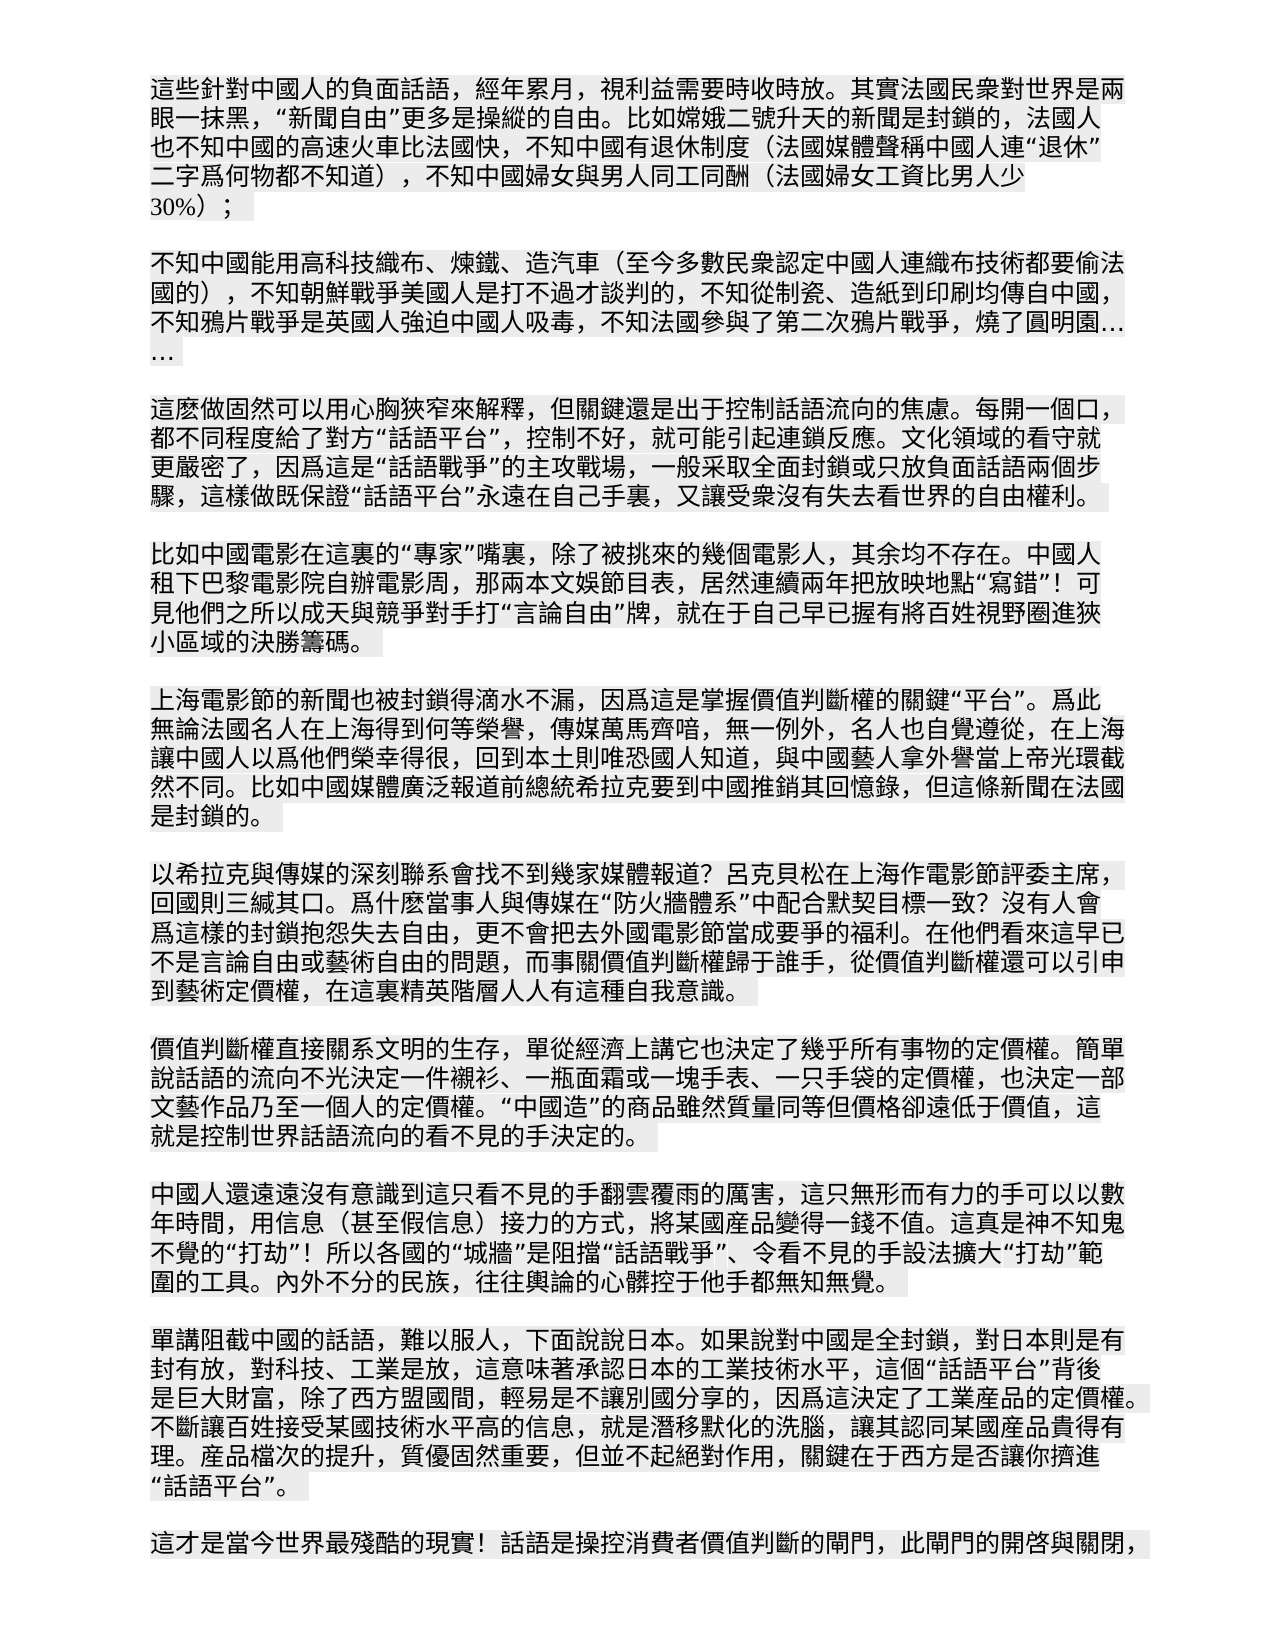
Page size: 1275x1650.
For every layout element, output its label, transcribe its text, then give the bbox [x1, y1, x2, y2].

text 转个贴，顺便推荐边芹的《被颠覆的文明》和《谁在导演世界》这两本书，也不知道台湾有没有出版？ 邊芹：話語的流向是一場精准謀劃的隱形戰爭 （話語的流向絕不是自發的，而是每一個節點都把控好的“人工渠”，是有意識的接力和傳遞過程，越是高叫“言論自由”的社會，監控機制越嚴密和隱秘；這也不是一場公平遊戲，而是從一開始就設計好了方向。構建自身和解構對手的“話語平台”兩者缺一不可；這裏面更不存在偶然，“從天而降的餡餅”無一例外都落在被挑中的人手裏；話語是現代戰爭的標准武器，話語流向事關國家與文明的生死存亡，像打仗一樣需要知己知彼，精心謀劃） 有人可能追問：西方世界似乎繞了一大圈來否定中華文明，這究竟能達到什麽目的？目的只有一個，就是占據文明制高點。占據了文明制高點，才能搶占道德高地。搶占文明制高點，就進入了所有謀略的中心：如何擁有話語權。 邊芹：話語的流向是一場精准謀劃的隱形戰爭 話語權的構建是精心操控的巨大工程，絕不是善良、公平心、開放、透明甚至自身的強盛就能拿到的。首先要占據制高點，才能控制話語的流向。一般人只看到話語權是國力和霸權的産物，而忽略它是一個精密的操縱系統。其實，技巧的核心就是話語的流向操縱于誰手。 而能否占住制高點，就在于文明的自信。當年侵略者靠兵艦火炮把我們幾千年建立的文明自信打掉，可見這個精神統治權是要抓到底的。文明的自信就像肢體的一部分，一旦被截掉，再生亦難，文明本身隨著自信的消失而消失，並非天方夜譚。中國人以爲就靠文明自身的品質，能長年維持這種自信，這樣想非常天真，在沒有惡意者的世界，是行得通的。 但不幸的是，近代中國遭遇了需要絕對精神統治權的征服者，他們並不只是擡高自己，還诋毀和抹殺別人。用並不誠實的手段刻意維持著文明自信，爲永遠占據文明制高點，提供了廣泛的民間認同，亦爲不擇手段把持話語權，最大限度地杜絕了民間的反感或不配合。 因爲奪取永久話語權並不是靠一種公正的權威，而是操縱的技巧：讓我的話語不受阻擋地流向你，而你的話語流不過來。目前這個世界所謂的“擁有話語權”，就是這麽回事。在這裏，制造認同是雙向的，構建文明自信是在拿掉了對手文明自信的基礎上實現的，使得話語的流向不但不受阻擋，反被欣然接受。 話語的流向是一場精准謀劃的戰爭。引一位法國漢學家的話說：中國在這場圖謀已久的戰爭中至今處在不設防狀態。在這裏，解構對手的“話語平台”與自建平台是雙管齊下的，操縱輿論的力量不在于往自己臉上抹金，而在于往對手頭上扣屎盆子！話語的流向絕非信息的“交流”，而自始至終都被視作一場“戰爭”！ 西方世界對“話語平台”的控制有一張嚴密的網，從文化到體育無所不包，沒有一個環節是疏忽的。就說體育吧，掌控“話語”的基本做法是不播放中國人有優勢的體育比賽；不傳播中國自己組辦的賽事；在各類國際比賽中封鎖中國人參賽的事實。比如環法自行車比賽是法國媒體暑期大炒的項目，組委會邀請了中國自行車選手，但這種事不讓法國民衆知道。 爲什麽？因爲請中國選手參賽不像挑選大陸電影界名人參加電影節。藝術不是目的，政·治才是由頭，不管大陸藝人自我感覺臉上多麽風光，在法國這頭就是爲負面話語配料、送料的。而大陸自行車選手參賽，則難改變這個性質，既然屬于正面話語的範疇，就必須阻止其流入。邀中國人來，是爲了中國媒體替法國旅遊做宣傳，也就是只讓話語流出去。所以，沒有任何一家電視台或報紙，提供哪怕一張中國人參賽的畫面。 媒介從業人員的廣泛“自覺”，讓人不得不佩服這個民族自覺的權力意識，以及不與外人謀的“內忠”。直到賽後數月，法國媒體報道西班牙冠軍有服用興奮劑嫌疑，順帶提到有一位中國自行車選手也被懷疑，中國人參賽才透過一則負面新聞泄露出來。 這些針對中國人的負面話語，經年累月，視利益需要時收時放。其實法國民衆對世界是兩眼一抹黑，“新聞自由”更多是操縱的自由。比如嫦娥二號升天的新聞是封鎖的，法國人也不知中國的高速火車比法國快，不知中國有退休制度（法國媒體聲稱中國人連“退休”二字爲何物都不知道），不知中國婦女與男人同工同酬（法國婦女工資比男人少30%）； 不知中國能用高科技織布、煉鐵、造汽車（至今多數民衆認定中國人連織布技術都要偷法國的），不知朝鮮戰爭美國人是打不過才談判的，不知從制瓷、造紙到印刷均傳自中國，不知鴉片戰爭是英國人強迫中國人吸毒，不知法國參與了第二次鴉片戰爭，燒了圓明園…… 這麽做固然可以用心胸狹窄來解釋，但關鍵還是出于控制話語流向的焦慮。每開一個口，都不同程度給了對方“話語平台”，控制不好，就可能引起連鎖反應。文化領域的看守就更嚴密了，因爲這是“話語戰爭”的主攻戰場，一般采取全面封鎖或只放負面話語兩個步驟，這樣做既保證“話語平台”永遠在自己手裏，又讓受衆沒有失去看世界的自由權利。 比如中國電影在這裏的“專家”嘴裏，除了被挑來的幾個電影人，其余均不存在。中國人租下巴黎電影院自辦電影周，那兩本文娛節目表，居然連續兩年把放映地點“寫錯”！可見他們之所以成天與競爭對手打“言論自由”牌，就在于自己早已握有將百姓視野圈進狹小區域的決勝籌碼。 上海電影節的新聞也被封鎖得滴水不漏，因爲這是掌握價值判斷權的關鍵“平台”。爲此無論法國名人在上海得到何等榮譽，傳媒萬馬齊喑，無一例外，名人也自覺遵從，在上海讓中國人以爲他們榮幸得很，回到本土則唯恐國人知道，與中國藝人拿外譽當上帝光環截然不同。比如中國媒體廣泛報道前總統希拉克要到中國推銷其回憶錄，但這條新聞在法國是封鎖的。 以希拉克與傳媒的深刻聯系會找不到幾家媒體報道？呂克貝松在上海作電影節評委主席，回國則三緘其口。爲什麽當事人與傳媒在“防火牆體系”中配合默契目標一致？沒有人會爲這樣的封鎖抱怨失去自由，更不會把去外國電影節當成要爭的福利。在他們看來這早已不是言論自由或藝術自由的問題，而事關價值判斷權歸于誰手，從價值判斷權還可以引申到藝術定價權，在這裏精英階層人人有這種自我意識。 價值判斷權直接關系文明的生存，單從經濟上講它也決定了幾乎所有事物的定價權。簡單說話語的流向不光決定一件襯衫、一瓶面霜或一塊手表、一只手袋的定價權，也決定一部文藝作品乃至一個人的定價權。“中國造”的商品雖然質量同等但價格卻遠低于價值，這就是控制世界話語流向的看不見的手決定的。 中國人還遠遠沒有意識到這只看不見的手翻雲覆雨的厲害，這只無形而有力的手可以以數年時間，用信息（甚至假信息）接力的方式，將某國産品變得一錢不值。這真是神不知鬼不覺的“打劫”！所以各國的“城牆”是阻擋“話語戰爭”、令看不見的手設法擴大“打劫”範圍的工具。內外不分的民族，往往輿論的心髒控于他手都無知無覺。 單講阻截中國的話語，難以服人，下面說說日本。如果說對中國是全封鎖，對日本則是有封有放，對科技、工業是放，這意味著承認日本的工業技術水平，這個“話語平台”背後是巨大財富，除了西方盟國間，輕易是不讓別國分享的，因爲這決定了工業産品的定價權。不斷讓百姓接受某國技術水平高的信息，就是潛移默化的洗腦，讓其認同某國産品貴得有理。産品檔次的提升，質優固然重要，但並不起絕對作用，關鍵在于西方是否讓你擠進“話語平台”。 這才是當今世界最殘酷的現實！話語是操控消費者價值判斷的閘門，此閘門的開啓與關閉，造成的現實結果是：中國人願意花一萬塊錢買一只法國品牌的皮包，而法國人要求中國人以最低價格向他們出售同樣質量的物品。兩國民衆爲什麽會産生如此南轅北轍的價值判斷？一件尋常物品的價值真有如此懸殊的差異？話語已成爲現代戰爭劫財篡權的武器。 即使對日本這個盟友，主導上層建築價值判斷的“話語平台”也是不給的。如東京電影節幾十年被封鎖（足見電影是話語戰爭的戰略要地），法國人不知道有此電影節，即便業內參賽或得獎，也只字不報。 不能在民衆心裏樹立西方之外還有別的精神統治中心！馴養獵犬的要訣即杜絕其吃他食的可能。沒有一位日本歌星、影星得到與其西方同行一樣的對待；幾位受寵的導演，都是西方捧出來爲搗毀本國電影工業立下汗馬功勞的。可見藝術自由不過是拆掉別人的城牆，自己捧出的明星也不僅僅是身負藝術使命。 從上述實例看，話語的流向絕不是自發的，而是把控好的“人工渠”，是有意識的接力和傳遞過程，越是高叫“言論自由”的社會，監控機制越嚴密；這不是一場公平遊戲，而是從一開始就設計好了方向。構建自身和解構對手的“話語平台”兩者缺一不可；這裏面更不存在偶然，“從天而降”的餡餅無一例外都落在被挑中的人手裏。 話語是現代戰爭的標准武器，話語流向──事關國家與文明的生死存亡，像打仗一樣需要知己知彼，精心謀劃。 [150, 75, 1125, 1559]
